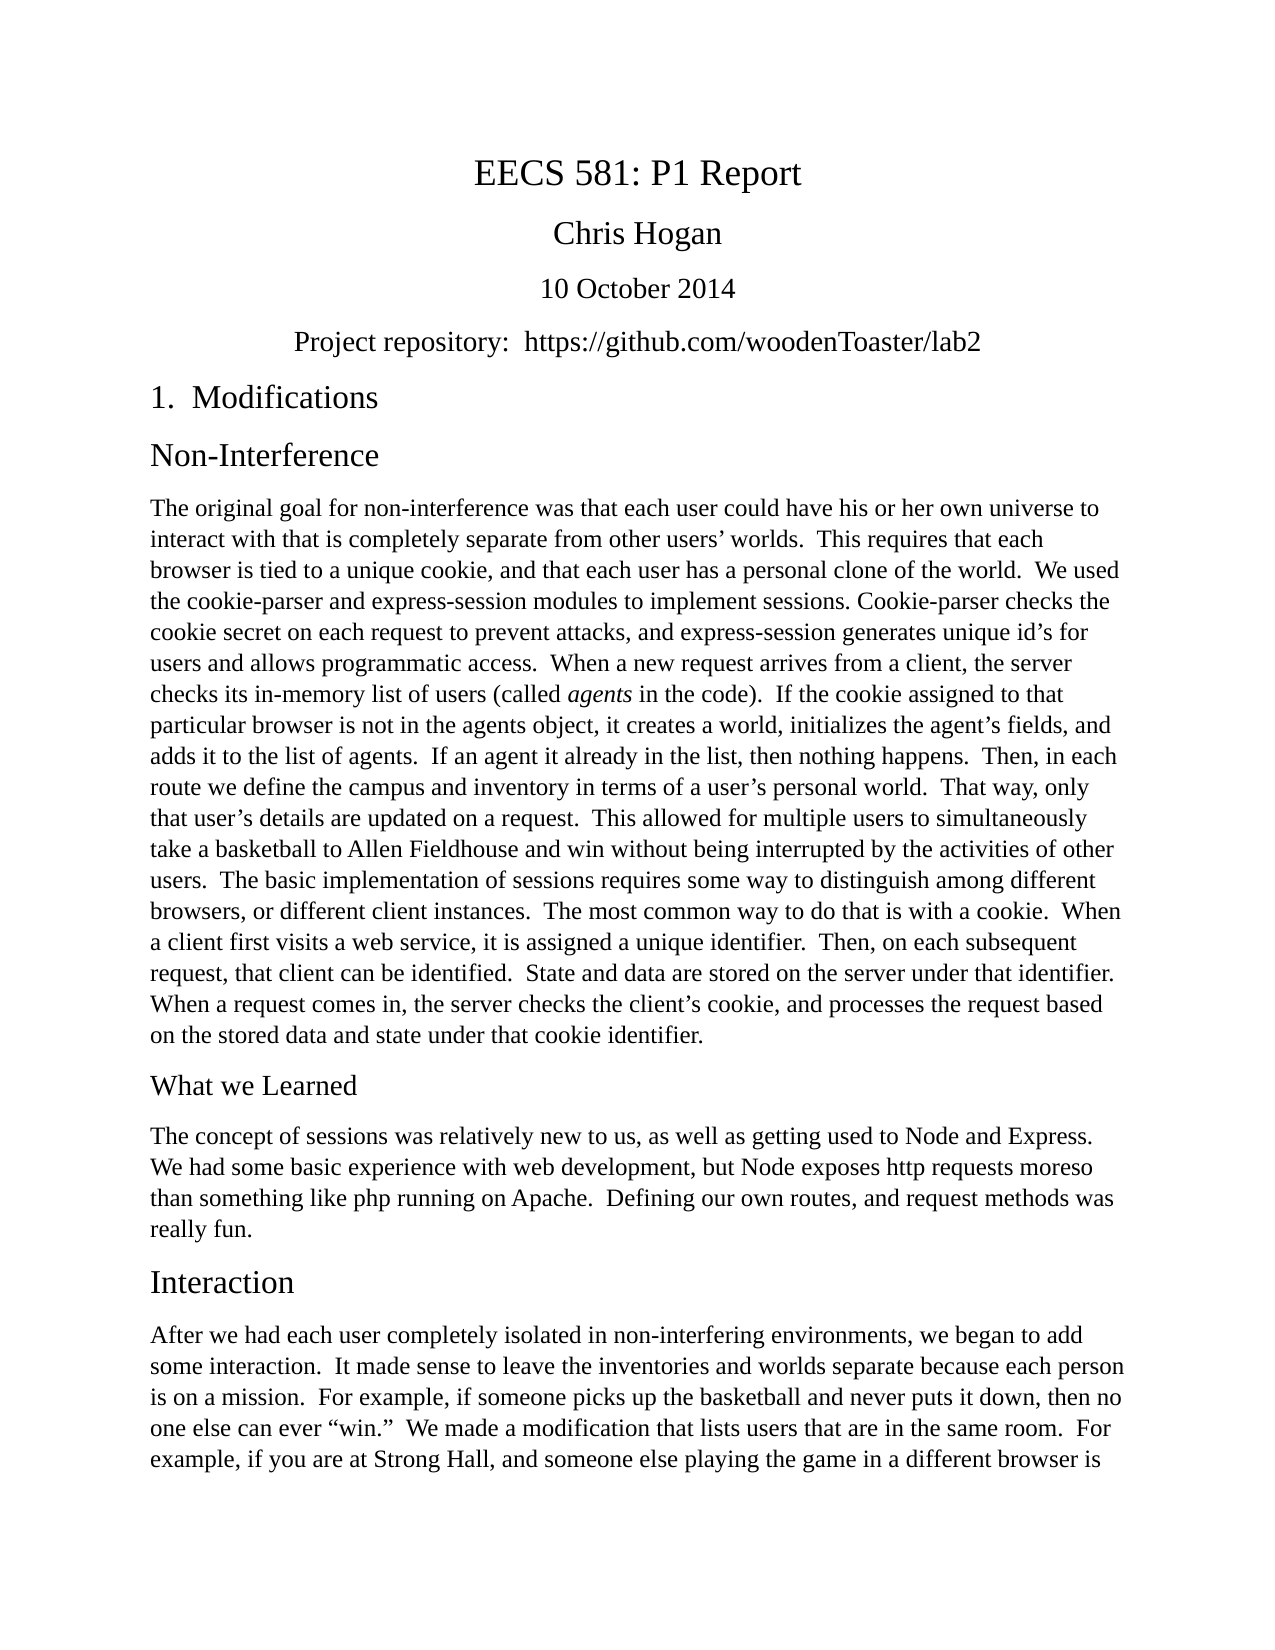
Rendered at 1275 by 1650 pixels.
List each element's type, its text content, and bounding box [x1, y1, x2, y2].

text The original goal for non-interference was that each user could have his or her own universe to interact with that is completely separate from other users’ worlds. This requires that each browser is tied to a unique cookie, and that each user has a personal clone of the world. We used the cookie-parser and express-session modules to implement sessions. Cookie-parser checks the cookie secret on each request to prevent attacks, and express-session generates unique id’s for users and allows programmatic access. When a new request arrives from a client, the server checks its in-memory list of users (called agents in the code). If the cookie assigned to that particular browser is not in the agents object, it creates a world, initializes the agent’s fields, and adds it to the list of agents. If an agent it already in the list, then nothing happens. Then, in each route we define the campus and inventory in terms of a user’s personal world. That way, only that user’s details are updated on a request. This allowed for multiple users to simultaneously take a basketball to Allen Fieldhouse and win without being interrupted by the activities of other users. The basic implementation of sessions requires some way to distinguish among different browsers, or different client instances. The most common way to do that is with a cookie. When a client first visits a web service, it is assigned a unique identifier. Then, on each subsequent request, that client can be identified. State and data are stored on the server under that identifier. When a request comes in, the server checks the client’s cookie, and processes the request based on the stored data and state under that cookie identifier. [150, 493, 1125, 1049]
text What we Learned [150, 1068, 1125, 1102]
text After we had each user completely isolated in non-interfering environments, we began to add some interaction. It made sense to leave the inventories and worlds separate because each person is on a mission. For example, if someone picks up the basketball and never puts it down, then no one else can ever “win.” We made a modification that lists users that are in the same room. For example, if you are at Strong Hall, and someone else playing the game in a different browser is [150, 1320, 1125, 1473]
text Interaction [150, 1262, 1125, 1300]
text Non-Interference [150, 435, 1125, 473]
text EECS 581: P1 Report [150, 150, 1125, 193]
text Project repository: https://github.com/woodenToaster/lab2 [150, 324, 1125, 358]
text The concept of sessions was relatively new to us, as well as getting used to Node and Express. We had some basic experience with web development, but Node exposes http requests moreso than something like php running on Apache. Defining our own routes, and request methods was really fun. [150, 1121, 1125, 1243]
text Chris Hogan [150, 213, 1125, 252]
text 1. Modifications [150, 377, 1125, 415]
text 10 October 2014 [150, 271, 1125, 305]
